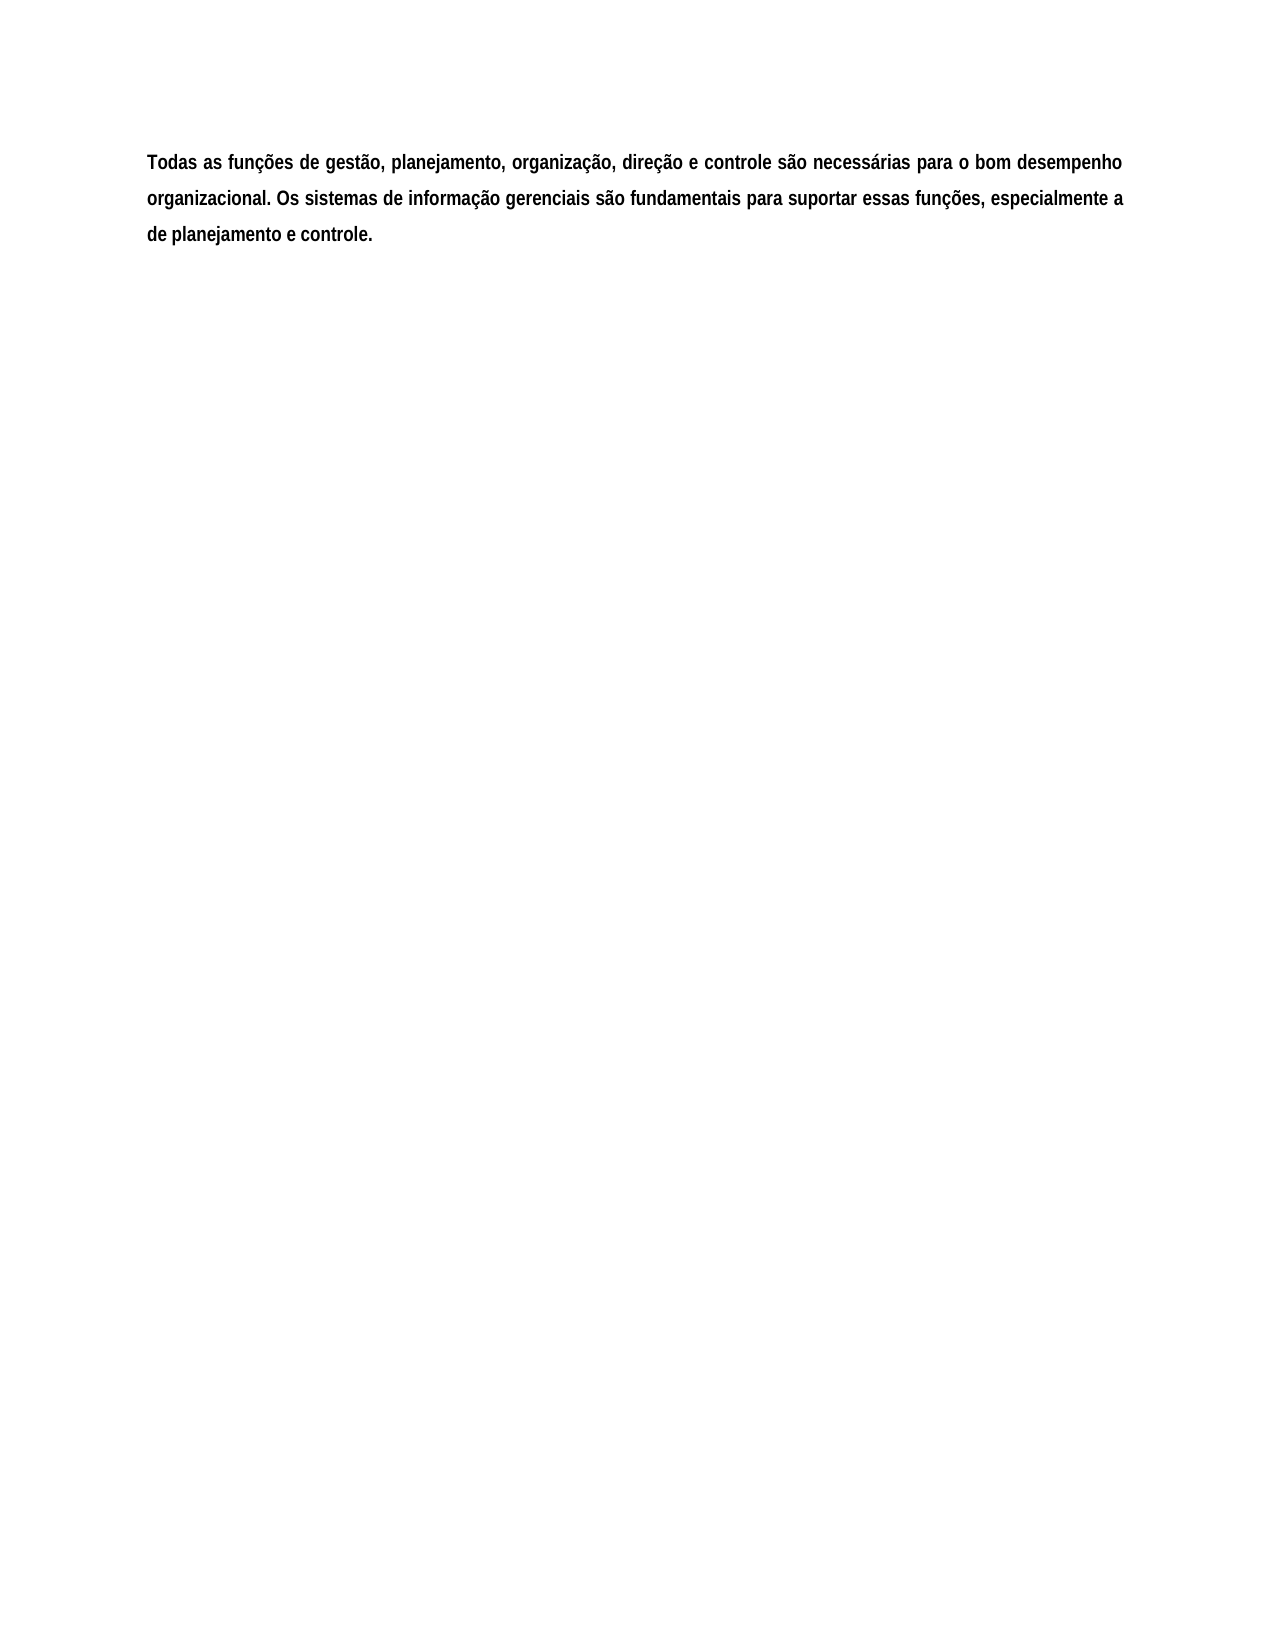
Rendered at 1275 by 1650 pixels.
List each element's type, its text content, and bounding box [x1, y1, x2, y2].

subtitle Todas as funções de gestão, planejamento, organização, direção e controle são necessárias para o bom desempenho organizacional. Os sistemas de informação gerenciais são fundamentais para suportar essas funções, especialmente a de planejamento e controle. [147, 150, 1125, 246]
